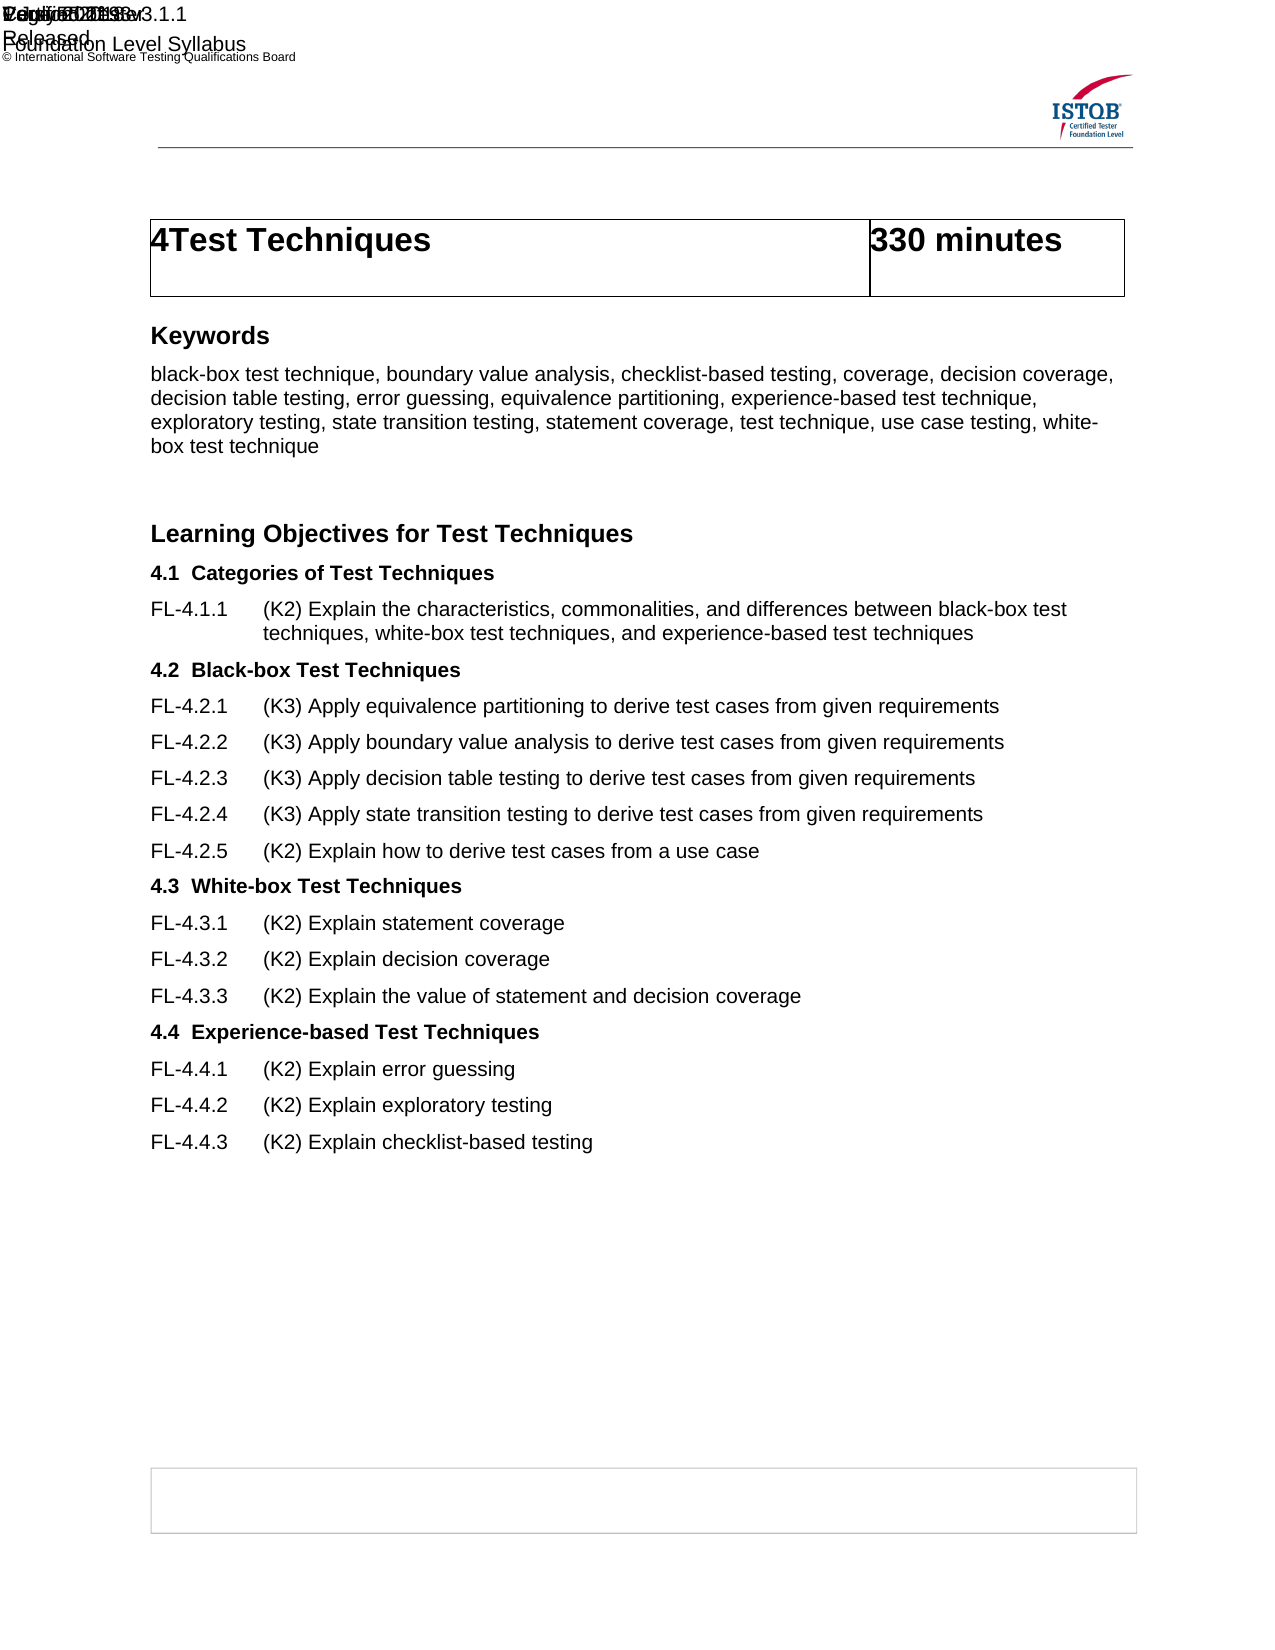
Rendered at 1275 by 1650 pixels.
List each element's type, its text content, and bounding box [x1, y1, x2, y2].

subtitle Keywords [150, 321, 1150, 349]
text FL-4.4.1 (K2) Explain error guessing [150, 1056, 1150, 1080]
text FL-4.3.1 (K2) Explain statement coverage FL-4.3.2 (K2) Explain decision coverage [150, 911, 566, 971]
text FL-4.1.1 (K2) Explain the characteristics, commonalities, and differences between black-box test techniques, white-box test techniques, and experience-based test techniques [150, 597, 1068, 645]
text FL-4.4.2 (K2) Explain exploratory testing [150, 1093, 1150, 1117]
text black-box test technique, boundary value analysis, checklist-based testing, coverage, decision coverage, decision table testing, error guessing, equivalence partitioning, experience-based test technique, exploratory testing, state transition testing, statement coverage, test technique, use case testing, white- box test technique [150, 362, 1117, 458]
subtitle White-box Test Techniques [150, 874, 1150, 898]
subtitle Experience-based Test Techniques [150, 1020, 1150, 1044]
text FL-4.2.1 (K3) Apply equivalence partitioning to derive test cases from given requirements FL-4.2.2 (K3) Apply boundary value analysis to derive test cases from given requirements FL-4.2.3 (K3) Apply decision table testing to derive test cases from given requirements FL-4.2.4 (K3) Apply state transition testing to derive test cases from given requirements FL-4.2.5 (K2) Explain how to derive test cases from a use case [150, 694, 1005, 862]
text FL-4.4.3 (K2) Explain checklist-based testing [150, 1129, 1150, 1153]
subtitle Black-box Test Techniques [150, 657, 1150, 681]
subtitle Categories of Test Techniques [150, 560, 1150, 584]
text FL-4.3.3 (K2) Explain the value of statement and decision coverage [150, 983, 1150, 1007]
subtitle Learning Objectives for Test Techniques [150, 519, 1150, 548]
picture [1036, 58, 1148, 161]
